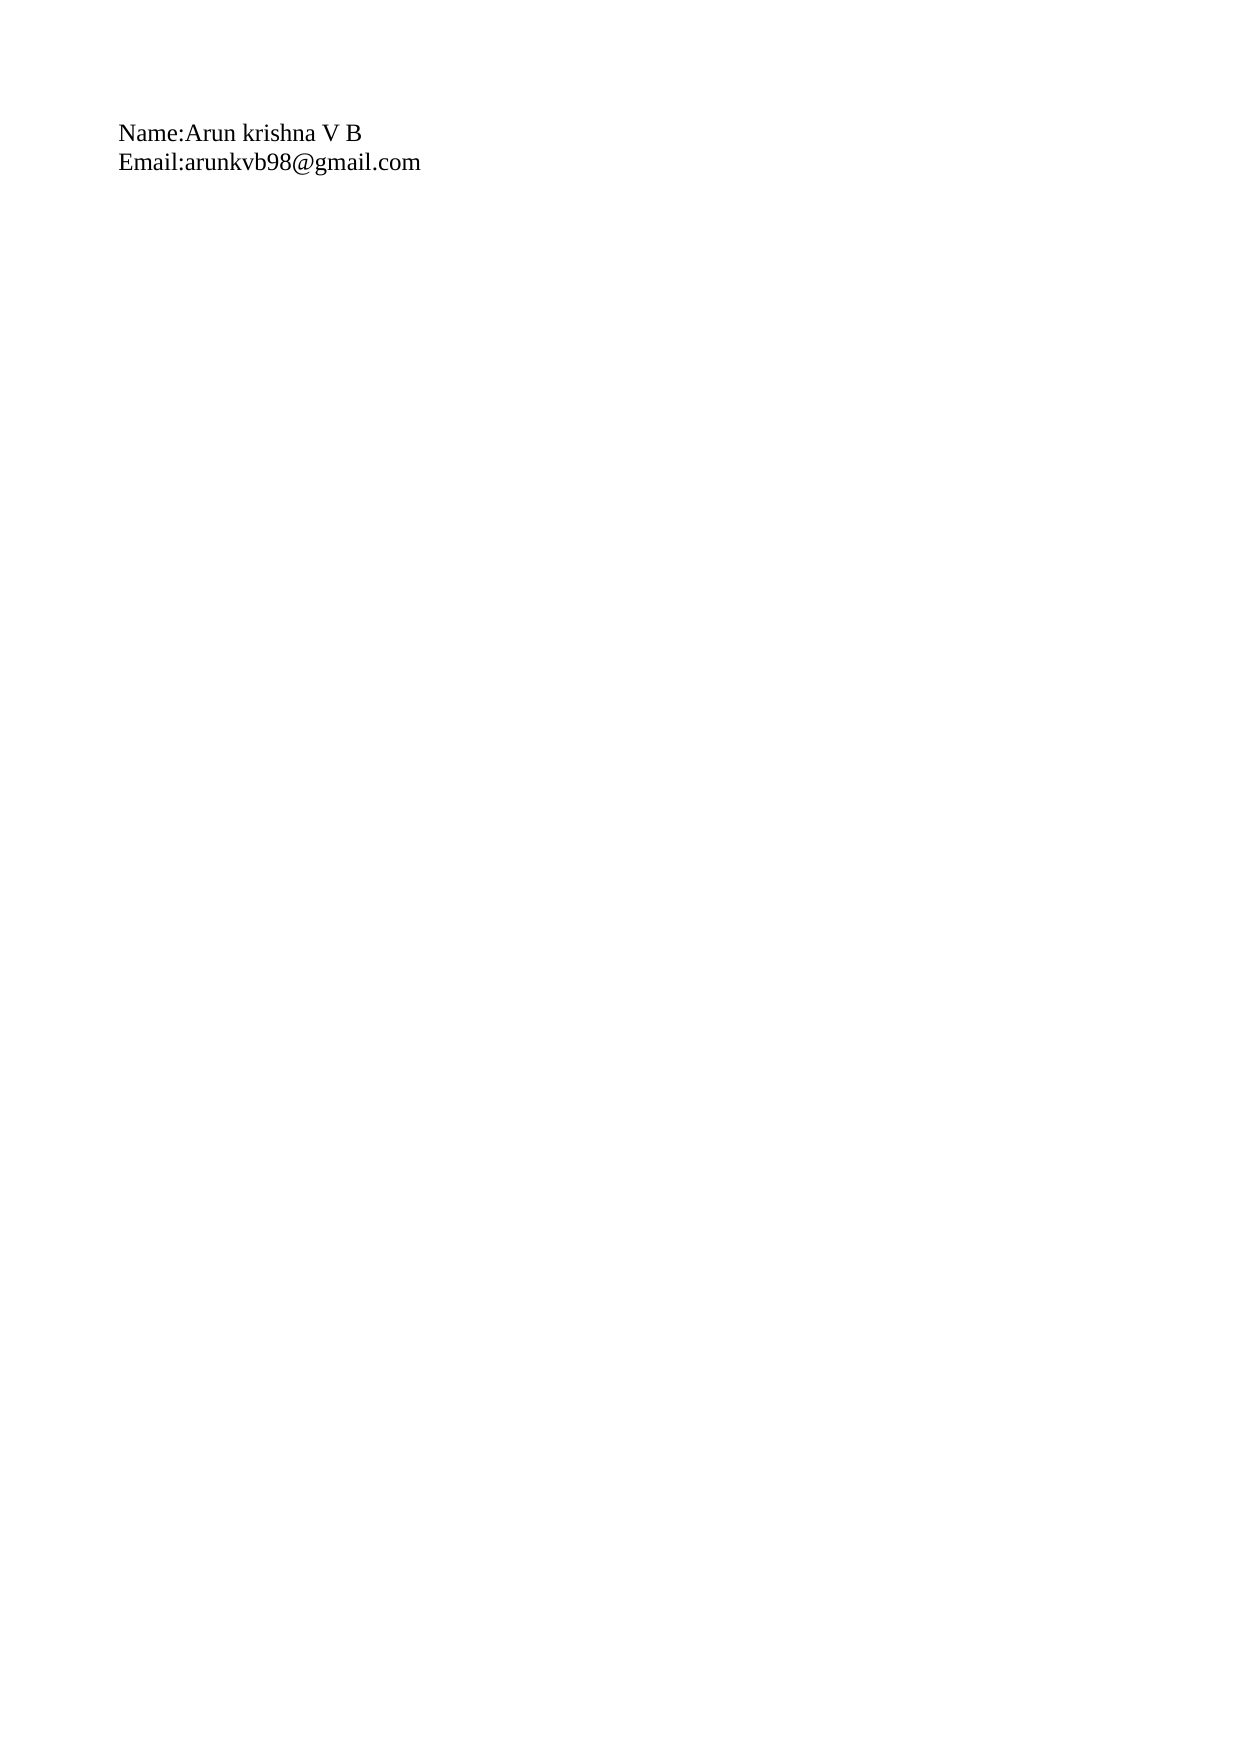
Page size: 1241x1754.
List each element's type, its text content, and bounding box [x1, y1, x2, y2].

text Email:arunkvb98@gmail.com [118, 147, 1122, 176]
text Name:Arun krishna V B [118, 118, 1122, 147]
